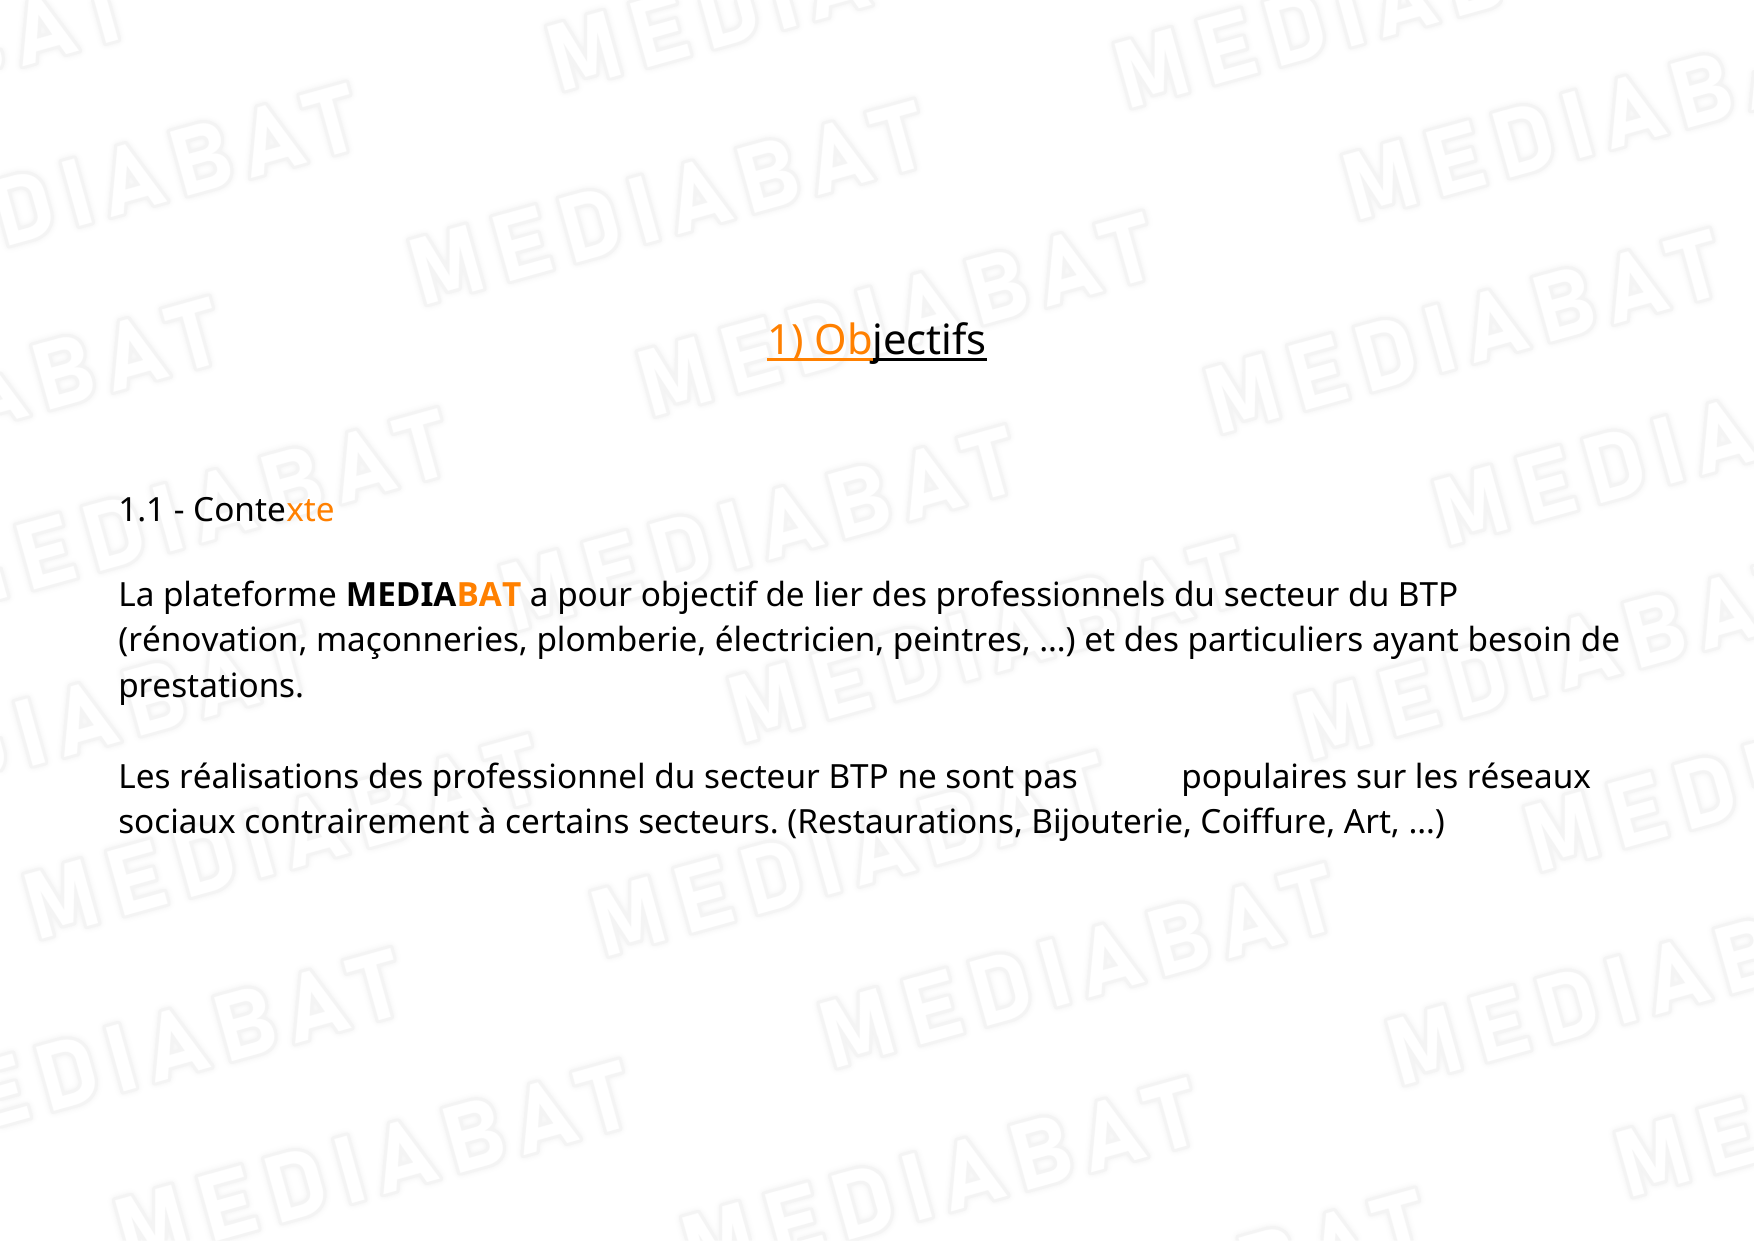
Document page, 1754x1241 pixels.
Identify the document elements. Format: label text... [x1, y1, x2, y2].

text 1) Objectifs [118, 310, 1636, 367]
text 1.1 - Contexte [118, 486, 1636, 531]
text Les réalisations des professionnel du secteur BTP ne sont pas populaires sur les réseaux sociaux contrairement à certains secteurs. (Restaurations, Bijouterie, Coiffure, Art, …) [118, 752, 1636, 843]
picture [0, 0, 1754, 1241]
text La plateforme MEDIABAT a pour objectif de lier des professionnels du secteur du BTP (rénovation, maçonneries, plomberie, électricien, peintres, …) et des particuliers ayant besoin de prestations. [118, 571, 1636, 707]
